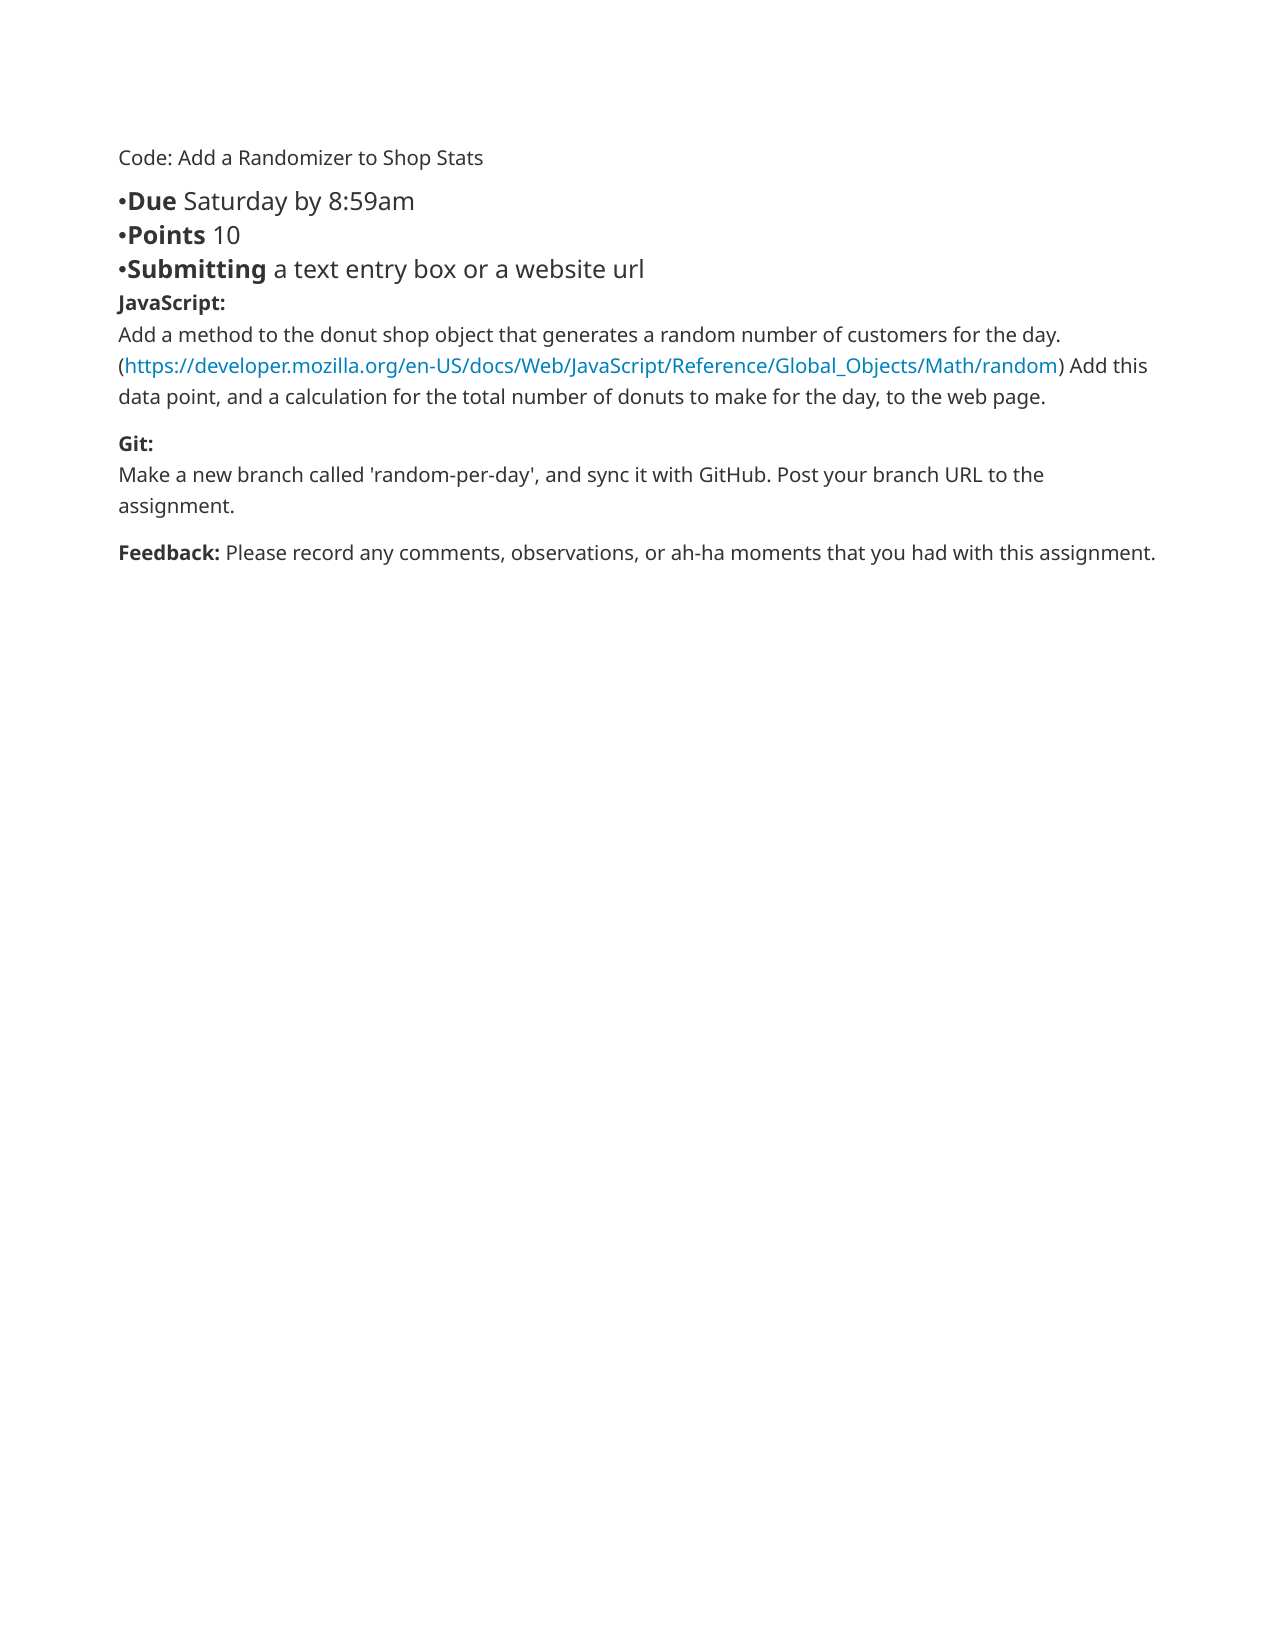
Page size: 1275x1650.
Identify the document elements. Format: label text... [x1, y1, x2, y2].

text Git: Make a new branch called 'random-per-day', and sync it with GitHub. Post your branch URL to the assignment. [118, 426, 1157, 520]
subtitle Code: Add a Randomizer to Shop Stats [118, 143, 1157, 171]
text Feedback: Please record any comments, observations, or ah-ha moments that you had with this assignment. [118, 536, 1157, 567]
text JavaScript: Add a method to the donut shop object that generates a random number of customers for the day. (https://developer.mozilla.org/en-US/docs/Web/JavaScript/Reference/Global_Objects/Math/random) Add this data point, and a calculation for the total number of donuts to make for the day, to the web page. [118, 286, 1157, 411]
list Submitting a text entry box or a website url [118, 251, 1157, 286]
list Points 10 [118, 217, 1157, 251]
list Due Saturday by 8:59am [118, 183, 1157, 217]
